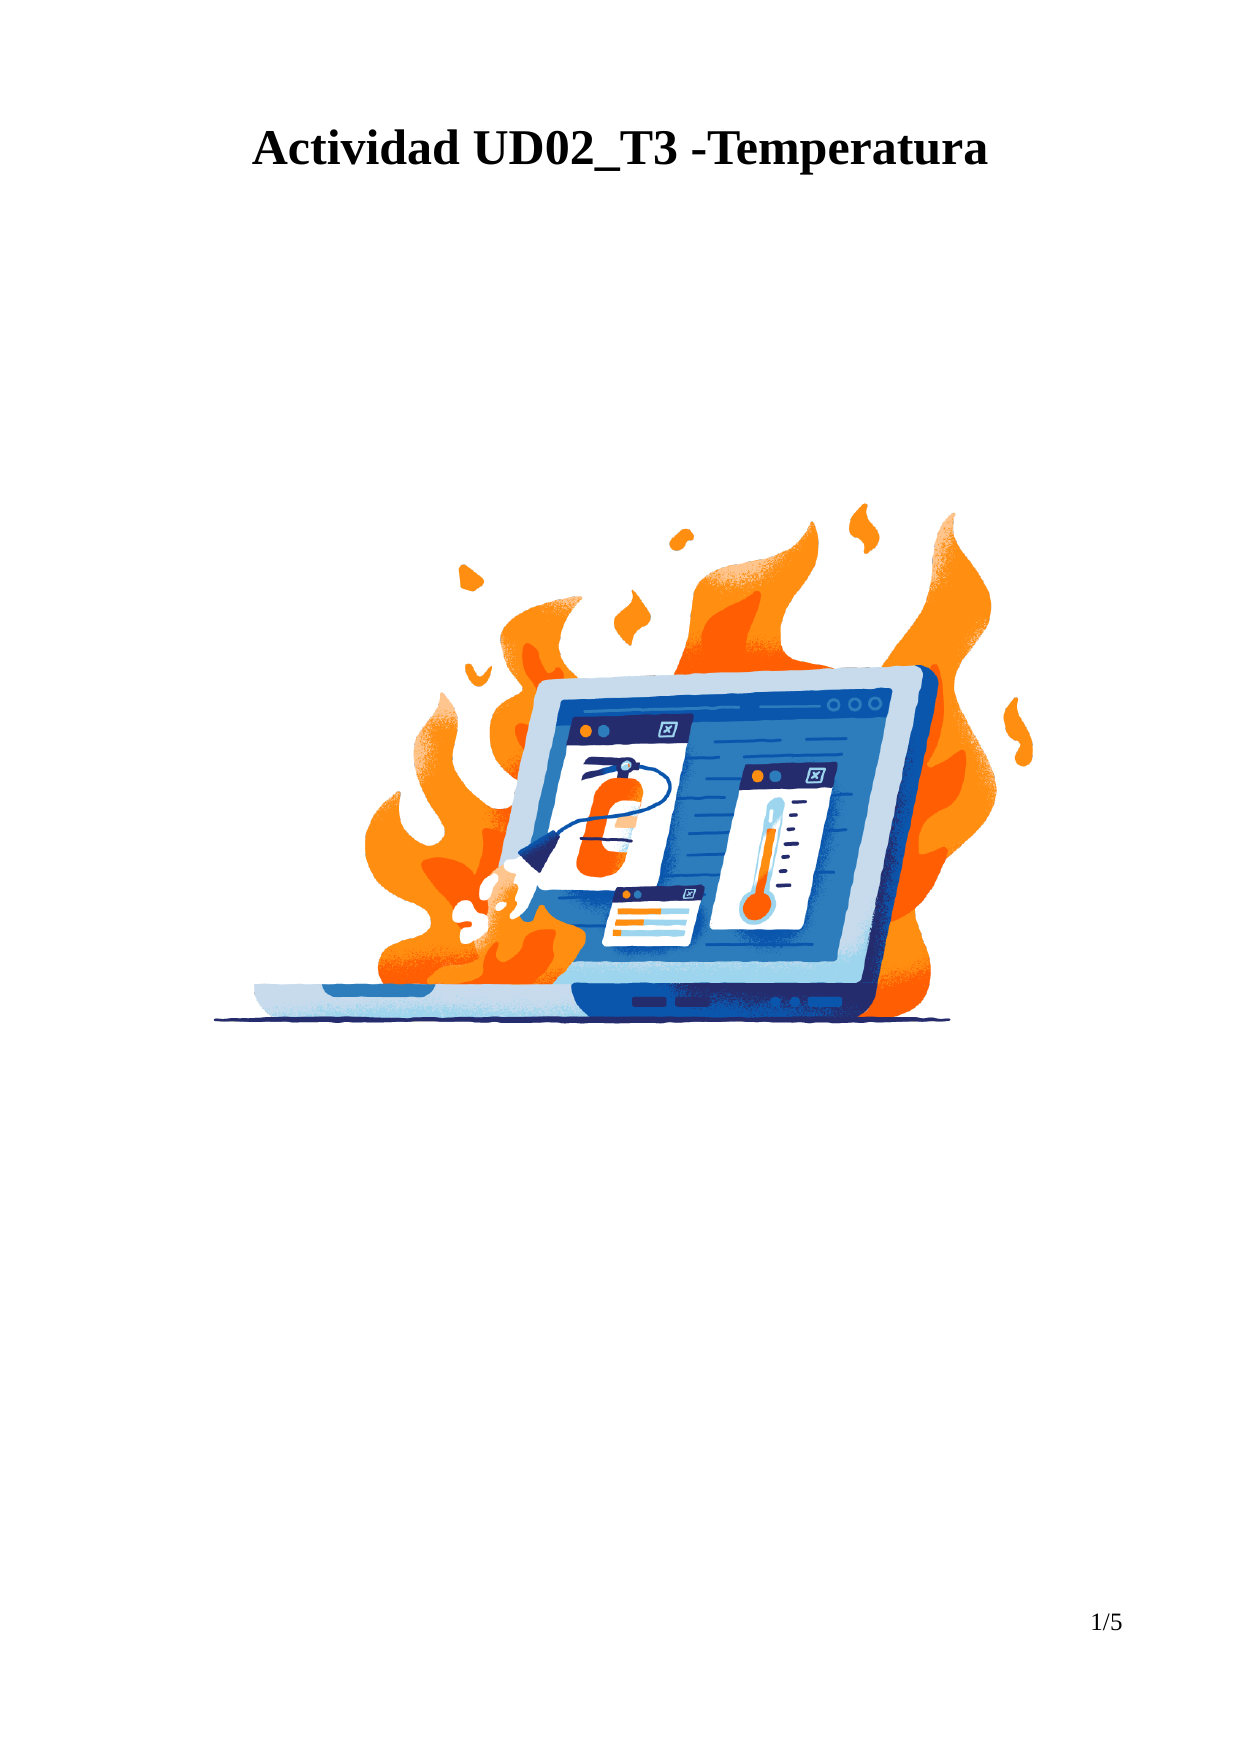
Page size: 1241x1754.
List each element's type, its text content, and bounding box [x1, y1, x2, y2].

subtitle Actividad UD02_T3 -Temperatura [118, 118, 1122, 176]
picture [196, 486, 1044, 1068]
